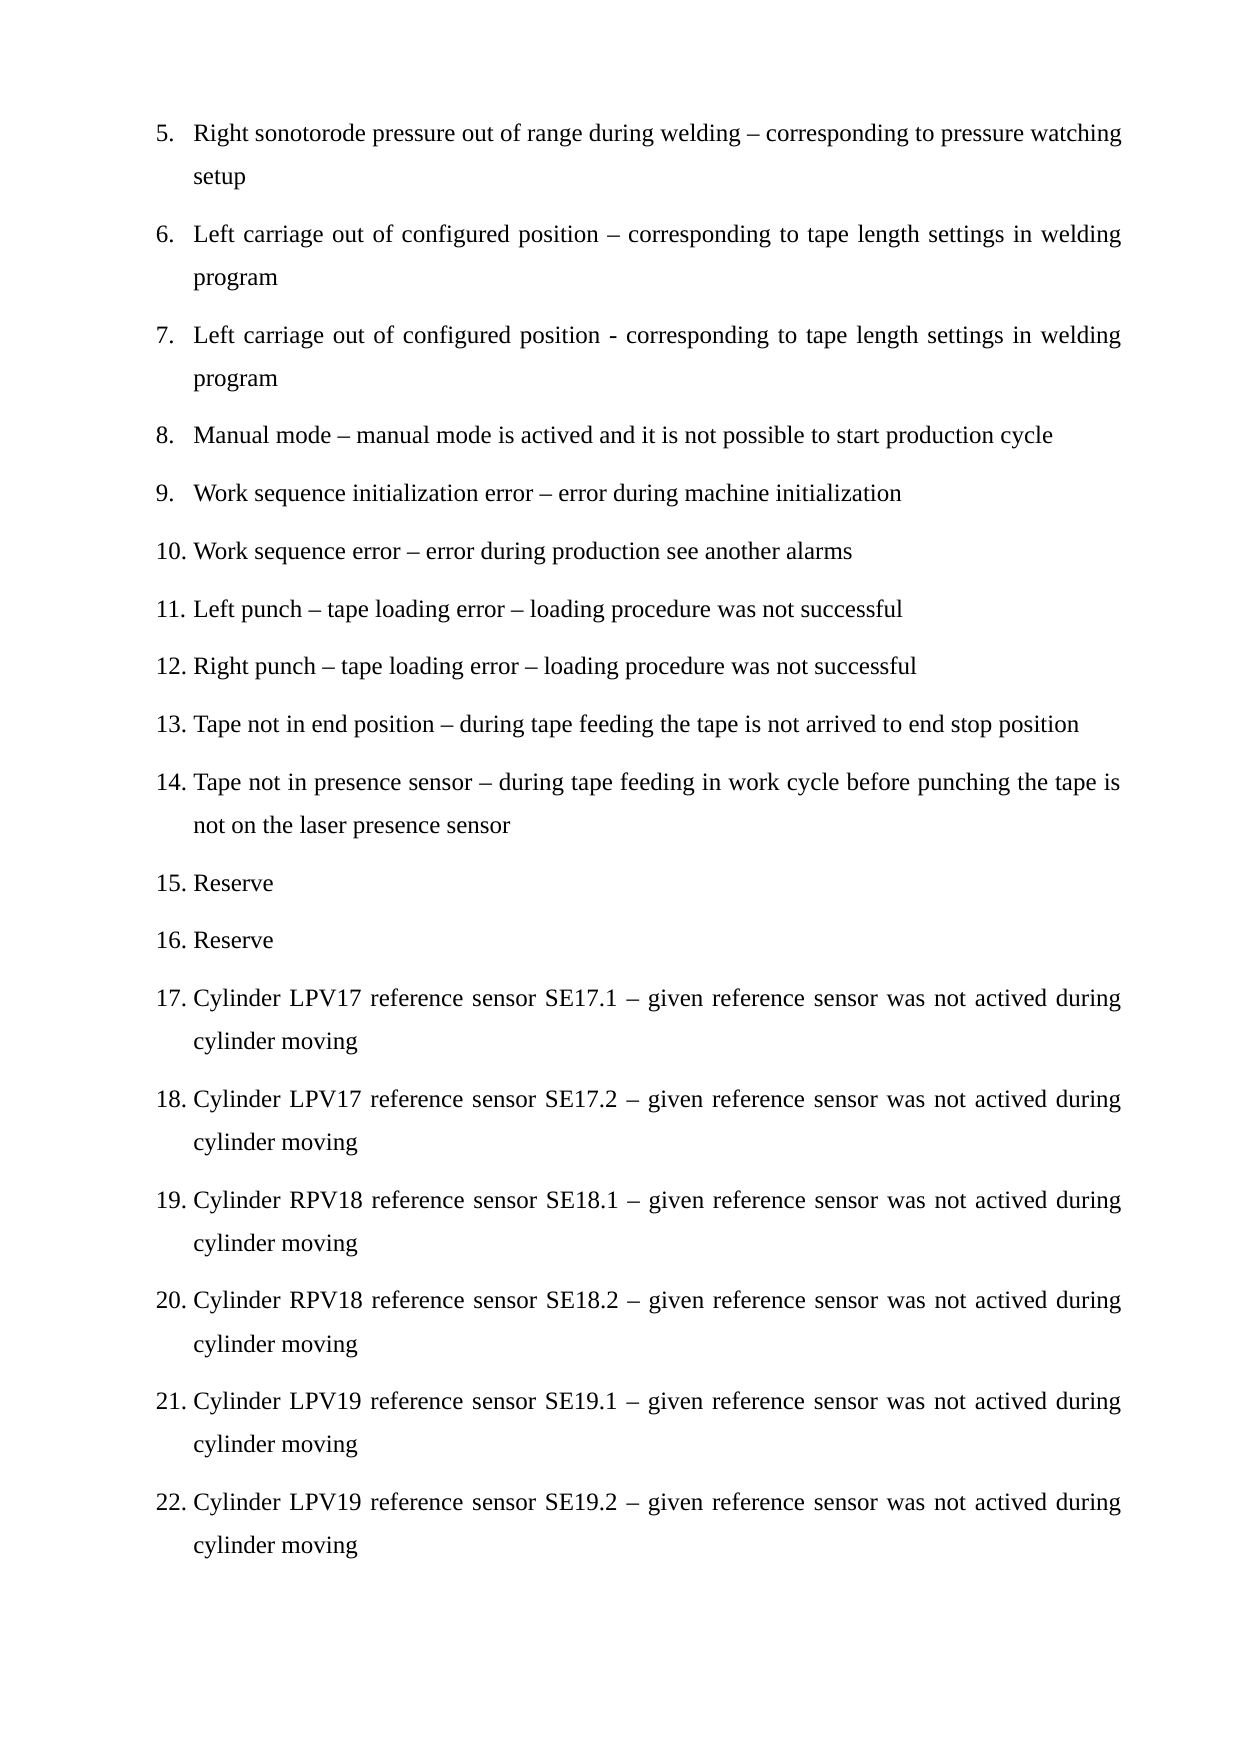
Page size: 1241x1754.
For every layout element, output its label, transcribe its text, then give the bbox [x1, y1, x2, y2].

list Cylinder LPV17 reference sensor SE17.1 – given reference sensor was not actived during cylinder moving [156, 983, 1122, 1055]
list Cylinder LPV19 reference sensor SE19.1 – given reference sensor was not actived during cylinder moving [156, 1386, 1122, 1458]
list Reserve [156, 925, 1122, 954]
list Left carriage out of configured position - corresponding to tape length settings in welding program [156, 320, 1122, 392]
list Cylinder RPV18 reference sensor SE18.1 – given reference sensor was not actived during cylinder moving [156, 1185, 1122, 1257]
list Tape not in end position – during tape feeding the tape is not arrived to end stop position [156, 709, 1122, 738]
list Work sequence error – error during production see another alarms [156, 536, 1122, 565]
list Manual mode – manual mode is actived and it is not possible to start production cycle [156, 421, 1122, 449]
list Left punch – tape loading error – loading procedure was not successful [156, 594, 1122, 622]
list Cylinder LPV19 reference sensor SE19.2 – given reference sensor was not actived during cylinder moving [156, 1487, 1122, 1559]
list Work sequence initialization error – error during machine initialization [156, 478, 1122, 507]
list Cylinder LPV17 reference sensor SE17.2 – given reference sensor was not actived during cylinder moving [156, 1084, 1122, 1156]
list Right punch – tape loading error – loading procedure was not successful [156, 651, 1122, 680]
list Right sonotorode pressure out of range during welding – corresponding to pressure watching setup [156, 118, 1122, 190]
list Cylinder RPV18 reference sensor SE18.2 – given reference sensor was not actived during cylinder moving [156, 1286, 1122, 1357]
list Reserve [156, 868, 1122, 896]
list Left carriage out of configured position – corresponding to tape length settings in welding program [156, 219, 1122, 291]
list Tape not in presence sensor – during tape feeding in work cycle before punching the tape is not on the laser presence sensor [156, 767, 1122, 839]
